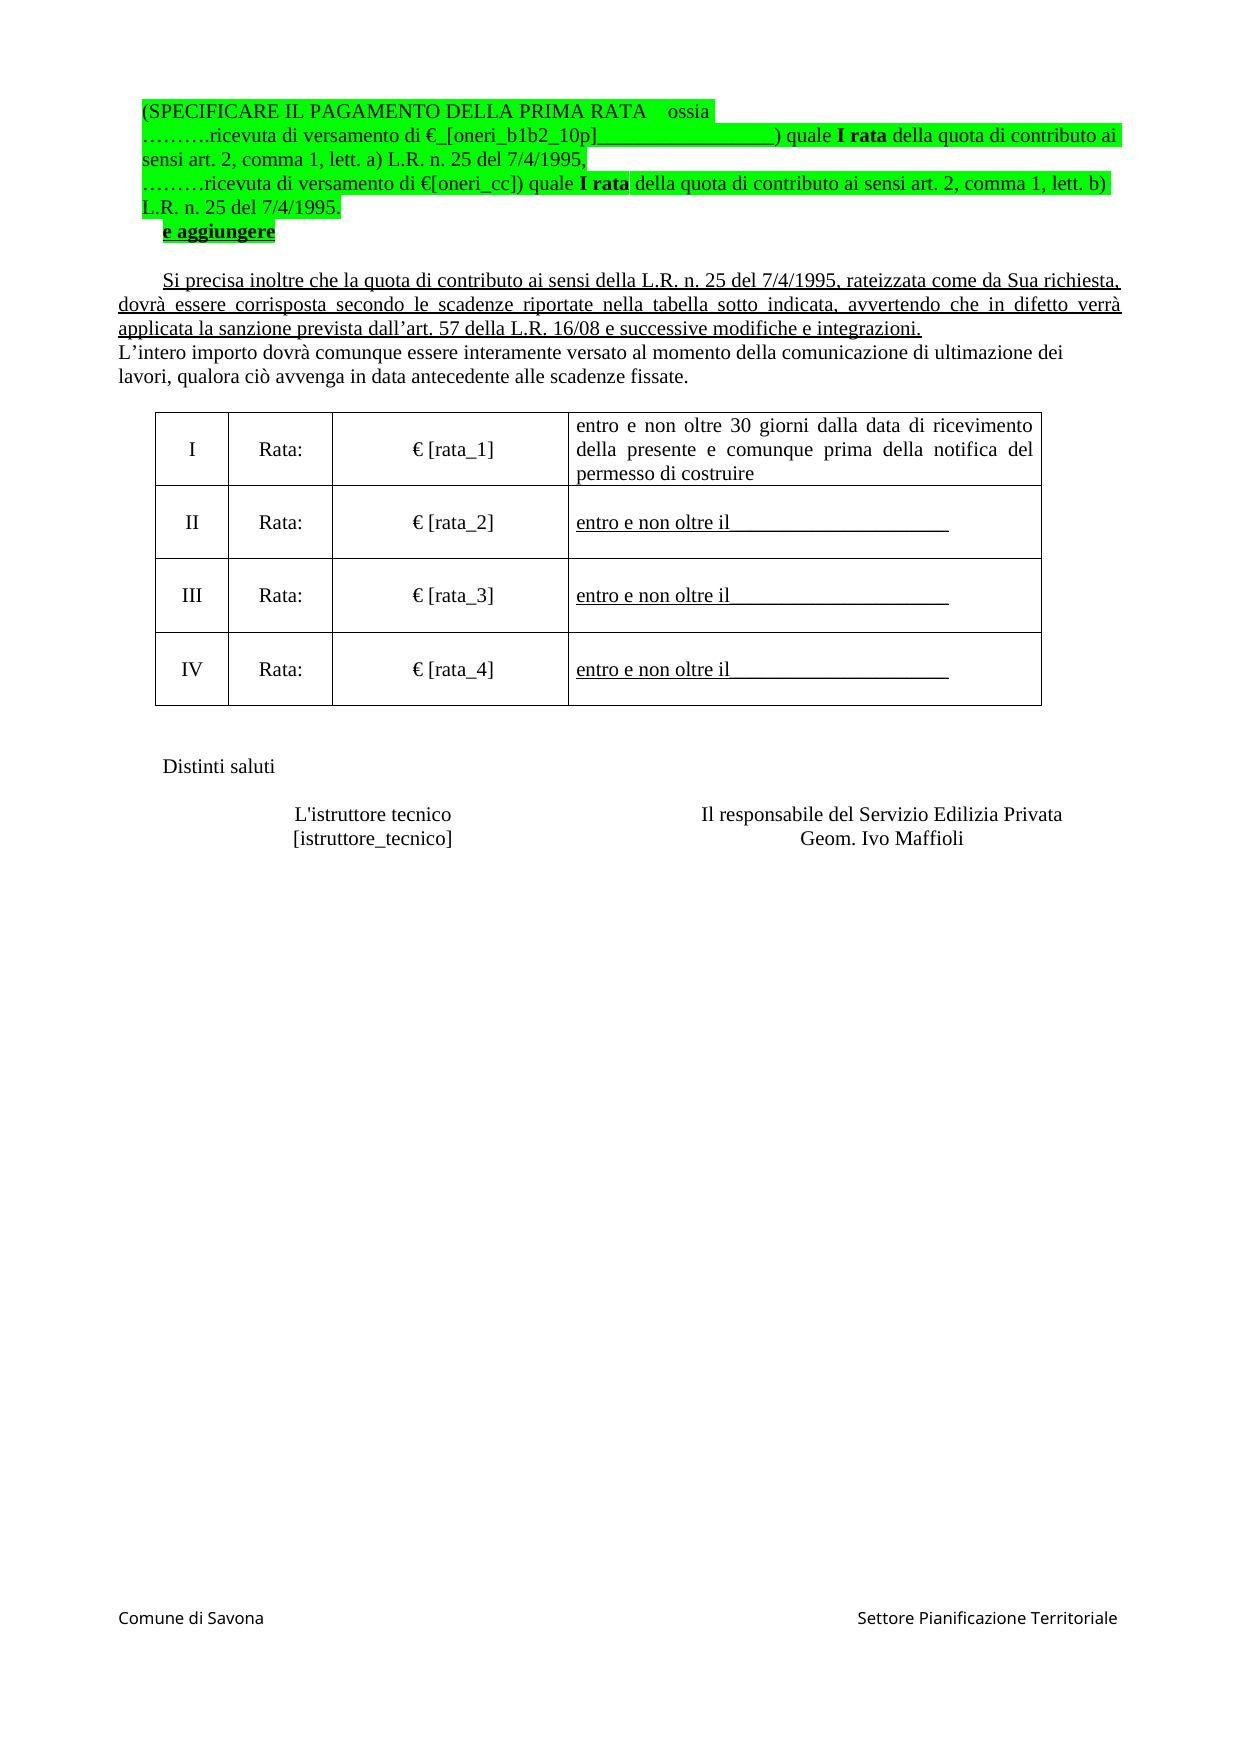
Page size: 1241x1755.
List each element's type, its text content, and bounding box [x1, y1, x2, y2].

text ……….ricevuta di versamento di €_[oneri_b1b2_10p]_________________) quale I rata della quota di contributo ai sensi art. 2, comma 1, lett. a) L.R. n. 25 del 7/4/1995, [142, 123, 1122, 171]
text Si precisa inoltre che la quota di contributo ai sensi della L.R. n. 25 del 7/4/1995, rateizzata come da Sua richiesta, dovrà essere corrisposta secondo le scadenze riportate nella tabella sotto indicata, avvertendo che in difetto verrà [118, 267, 1122, 312]
table_cell € [rata_4] [333, 633, 568, 705]
text applicata la sanzione prevista dall’art. 57 della L.R. 16/08 e successive modifiche e integrazioni. [118, 314, 1122, 340]
table_cell III [156, 559, 228, 632]
text L’intero importo dovrà comunque essere interamente versato al momento della comunicazione di ultimazione dei lavori, qualora ciò avvenga in data antecedente alle scadenze fissate. [118, 340, 1122, 388]
table_cell Rata: [229, 559, 332, 632]
text ………ricevuta di versamento di €[oneri_cc]) quale I rata della quota di contributo ai sensi art. 2, comma 1, lett. b) L.R. n. 25 del 7/4/1995. [142, 171, 1122, 219]
table_cell Rata: [229, 486, 332, 558]
table_cell entro e non oltre il_____________________ [569, 559, 1041, 632]
table_cell II [156, 486, 228, 558]
table_header Il responsabile del Servizio Edilizia Privata Geom. Ivo Maffioli [628, 802, 1137, 850]
table_header Rata: [229, 413, 332, 485]
table_cell Rata: [229, 633, 332, 705]
text Distinti saluti [118, 754, 1122, 778]
table_header I [156, 413, 228, 485]
table_cell IV [156, 633, 228, 705]
table_cell entro e non oltre il_____________________ [569, 633, 1041, 705]
table_header L'istruttore tecnico [istruttore_tecnico] [118, 802, 627, 850]
table_header entro e non oltre 30 giorni dalla data di ricevimento della presente e comunque prima della notifica del permesso di costruire [569, 413, 1041, 485]
text (SPECIFICARE IL PAGAMENTO DELLA PRIMA RATA ossia [142, 99, 1122, 123]
table_cell € [rata_3] [333, 559, 568, 632]
table_cell entro e non oltre il_____________________ [569, 486, 1041, 558]
text e aggiungere [118, 219, 1122, 243]
table_cell € [rata_2] [333, 486, 568, 558]
table_header € [rata_1] [333, 413, 568, 485]
